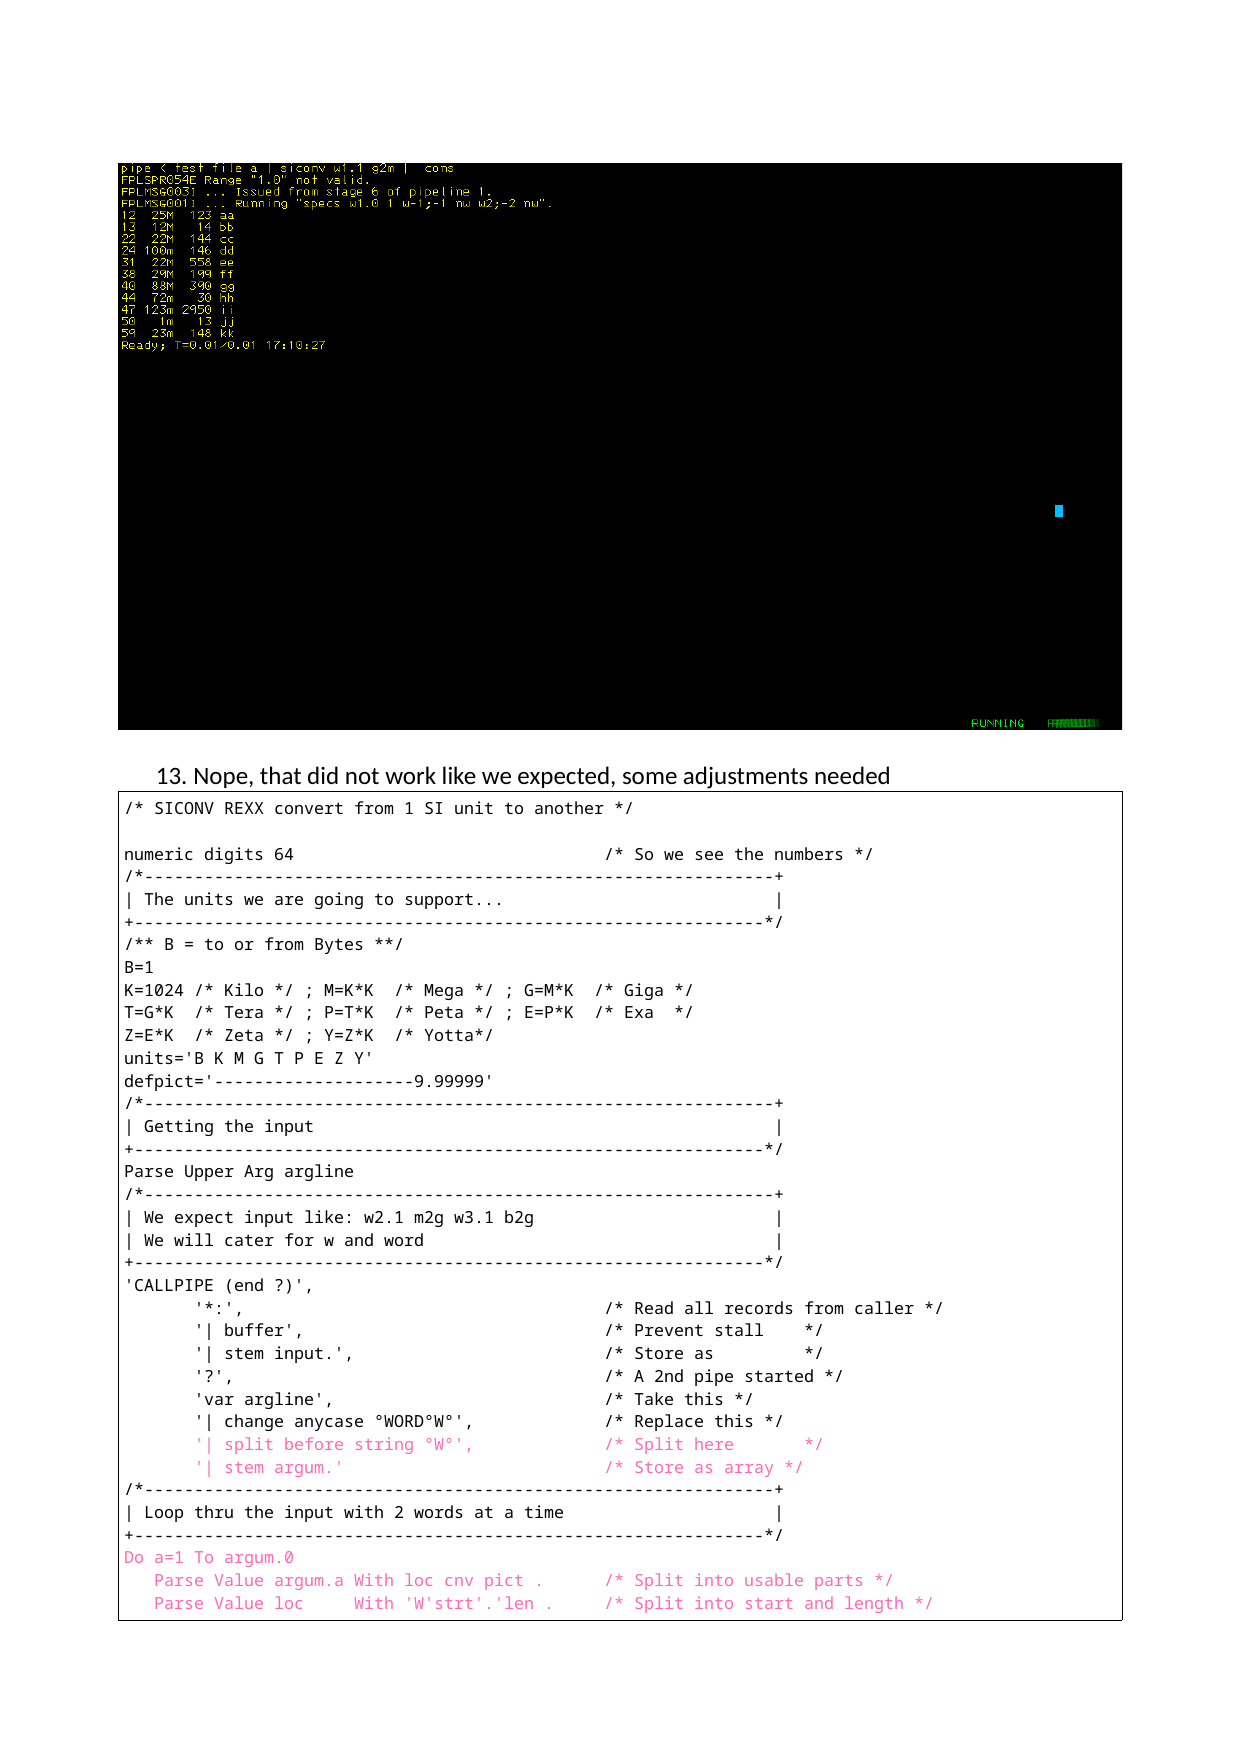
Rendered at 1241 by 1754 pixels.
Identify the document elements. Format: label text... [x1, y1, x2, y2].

list Nope, that did not work like we expected, some adjustments needed [156, 760, 1122, 791]
picture [118, 163, 1123, 730]
table_header /* SICONV REXX convert from 1 SI unit to another */ numeric digits 64 /* So we see the numbers */ /*---------------------------------------------------------------+ | The units we are going to support... | +---------------------------------------------------------------*/ /** B = to or from Bytes **/ B=1 K=1024 /* Kilo */ ; M=K*K /* Mega */ ; G=M*K /* Giga */ T=G*K /* Tera */ ; P=T*K /* Peta */ ; E=P*K /* Exa */ Z=E*K /* Zeta */ ; Y=Z*K /* Yotta*/ units='B K M G T P E Z Y' defpict='--------------------9.99999' /*---------------------------------------------------------------+ | Getting the input | +---------------------------------------------------------------*/ Parse Upper Arg argline /*---------------------------------------------------------------+ | We expect input like: w2.1 m2g w3.1 b2g | | We will cater for w and word | +---------------------------------------------------------------*/ 'CALLPIPE (end ?)', '*:', /* Read all records from caller */ '| buffer', /* Prevent stall */ '| stem input.', /* Store as */ '?', /* A 2nd pipe started */ 'var argline', /* Take this */ '| change anycase °WORD°W°', /* Replace this */ '| split before string °W°', /* Split here */ '| stem argum.' /* Store as array */ /*---------------------------------------------------------------+ | Loop thru the input with 2 words at a time | +---------------------------------------------------------------*/ Do a=1 To argum.0 Parse Value argum.a With loc cnv pict . /* Split into usable parts */ Parse Value loc With 'W'strt'.'len . /* Split into start and length */ [119, 792, 1122, 1620]
